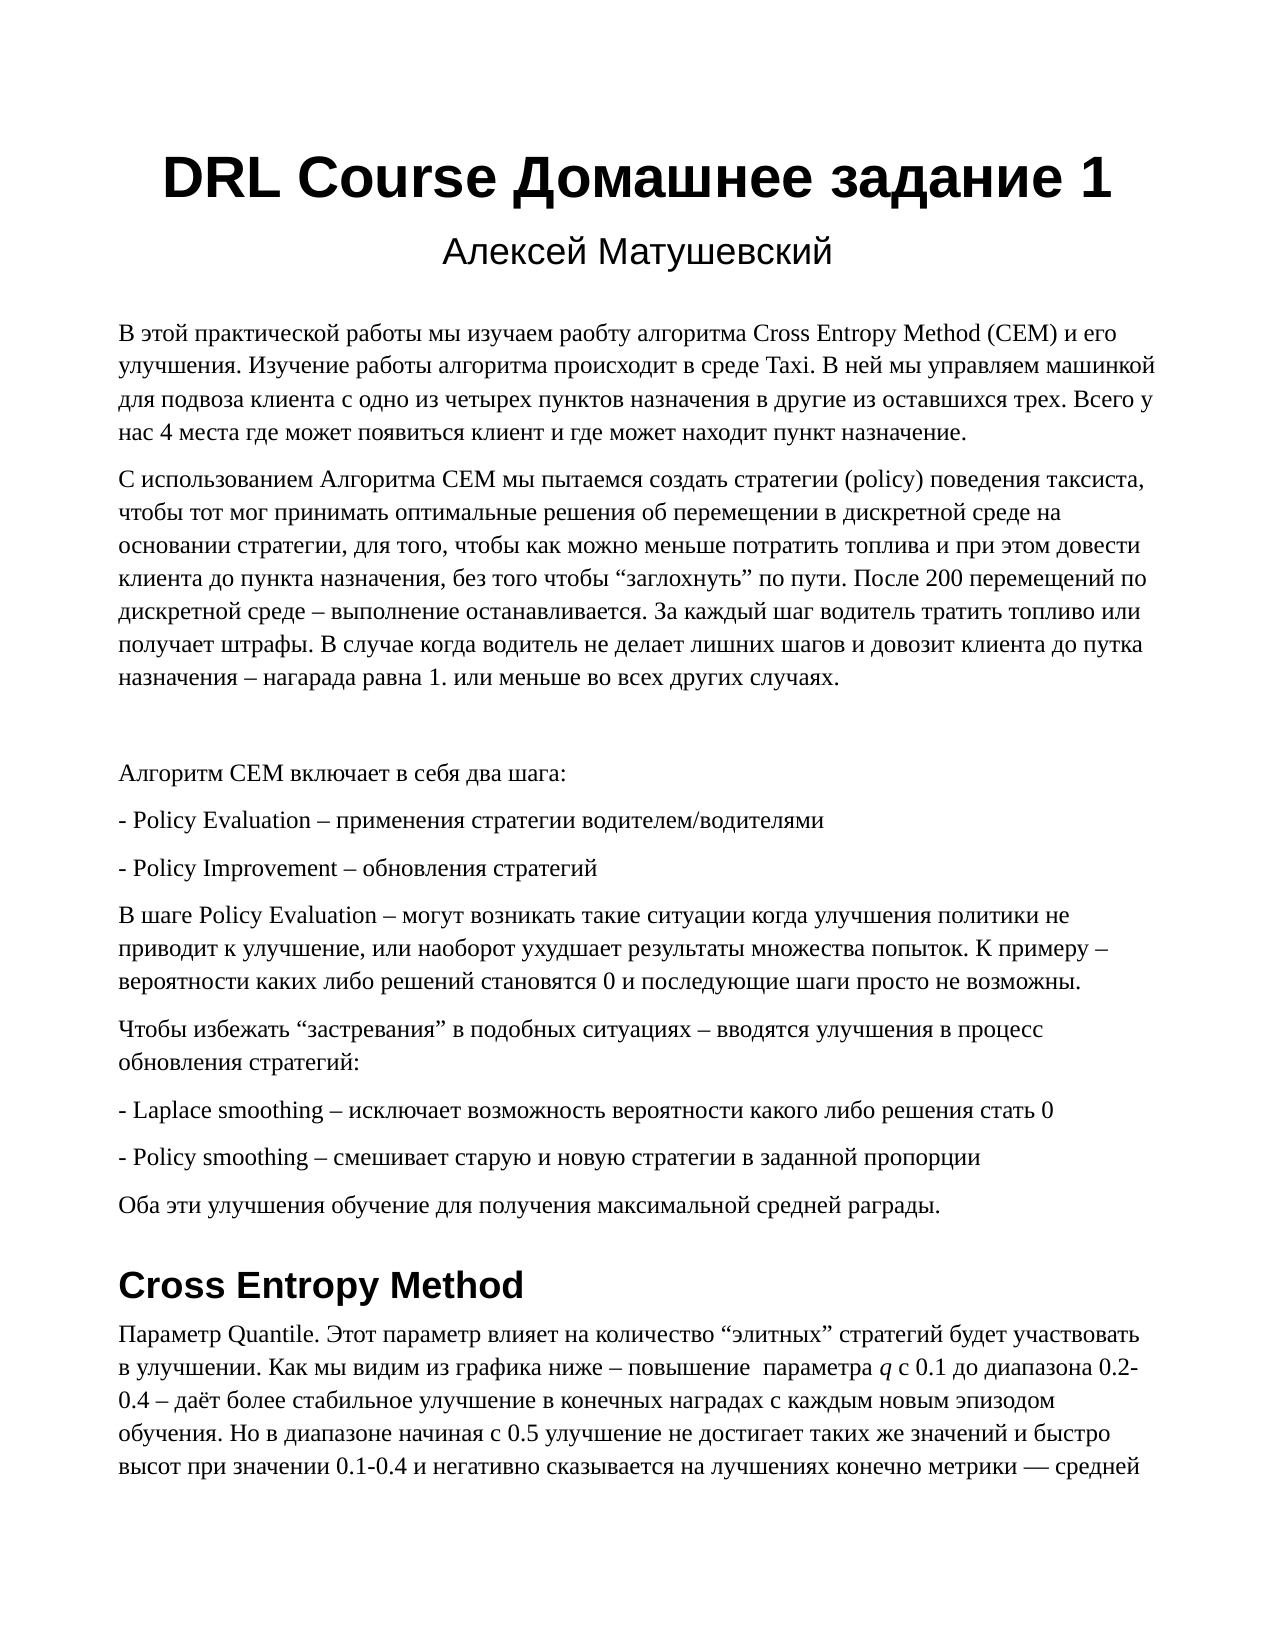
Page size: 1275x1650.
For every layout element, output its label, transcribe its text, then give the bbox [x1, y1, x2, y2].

text Чтобы избежать “застревания” в подобных ситуациях – вводятся улучшения в процесс обновления стратегий: [118, 1014, 1157, 1076]
text В этой практической работы мы изучаем раобту алгоритма Cross Entropy Method (CEM) и его улучшения. Изучение работы алгоритма происходит в среде Taxi. В ней мы управляем машинкой для подвоза клиента с одно из четырех пунктов назначения в другие из оставшихся трех. Всего у нас 4 места где может появиться клиент и где может находит пункт назначение. [118, 284, 1157, 445]
text С использованием Алгоритма CEM мы пытаемся создать стратегии (policy) поведения таксиста, чтобы тот мог принимать оптимальные решения об перемещении в дискретной среде на основании стратегии, для того, чтобы как можно меньше потратить топлива и при этом довести клиента до пункта назначения, без того чтобы “заглохнуть” по пути. После 200 перемещений по дискретной среде – выполнение останавливается. За каждый шаг водитель тратить топливо или получает штрафы. В случае когда водитель не делает лишних шагов и довозит клиента до путка назначения – нагарада равна 1. или меньше во всех других случаях. [118, 464, 1157, 691]
text - Policy Improvement – обновления стратегий [118, 853, 1157, 882]
text - Policy Evaluation – применения стратегии водителем/водителями [118, 805, 1157, 834]
title DRL Course Домашнее задание 1 [118, 143, 1157, 210]
text Алгоритм CEM включает в себя два шага: [118, 758, 1157, 786]
text Параметр Quantile. Этот параметр влияет на количество “элитных” стратегий будет участвовать в улучшении. Как мы видим из графика ниже – повышение параметра q с 0.1 до диапазона 0.2-0.4 – даёт более стабильное улучшение в конечных наградах с каждым новым эпизодом обучения. Но в диапазоне начиная с 0.5 улучшение не достигает таких же значений и быстро высот при значении 0.1-0.4 и негативно сказывается на лучшениях конечно метрики — средней [118, 1319, 1157, 1479]
subtitle Cross Entropy Method [118, 1262, 1157, 1306]
subtitle Алексей Матушевский [118, 229, 1157, 272]
text В шаге Policy Evaluation – могут возникать такие ситуации когда улучшения политики не приводит к улучшение, или наоборот ухудшает результаты множества попыток. К примеру – вероятности каких либо решений становятся 0 и последующие шаги просто не возможны. [118, 900, 1157, 995]
text - Policy smoothing – смешивает старую и новую стратегии в заданной пропорции [118, 1142, 1157, 1171]
text - Laplace smoothing – исключает возможность вероятности какого либо решения стать 0 [118, 1095, 1157, 1123]
text Оба эти улучшения обучение для получения максимальной средней раграды. [118, 1190, 1157, 1219]
